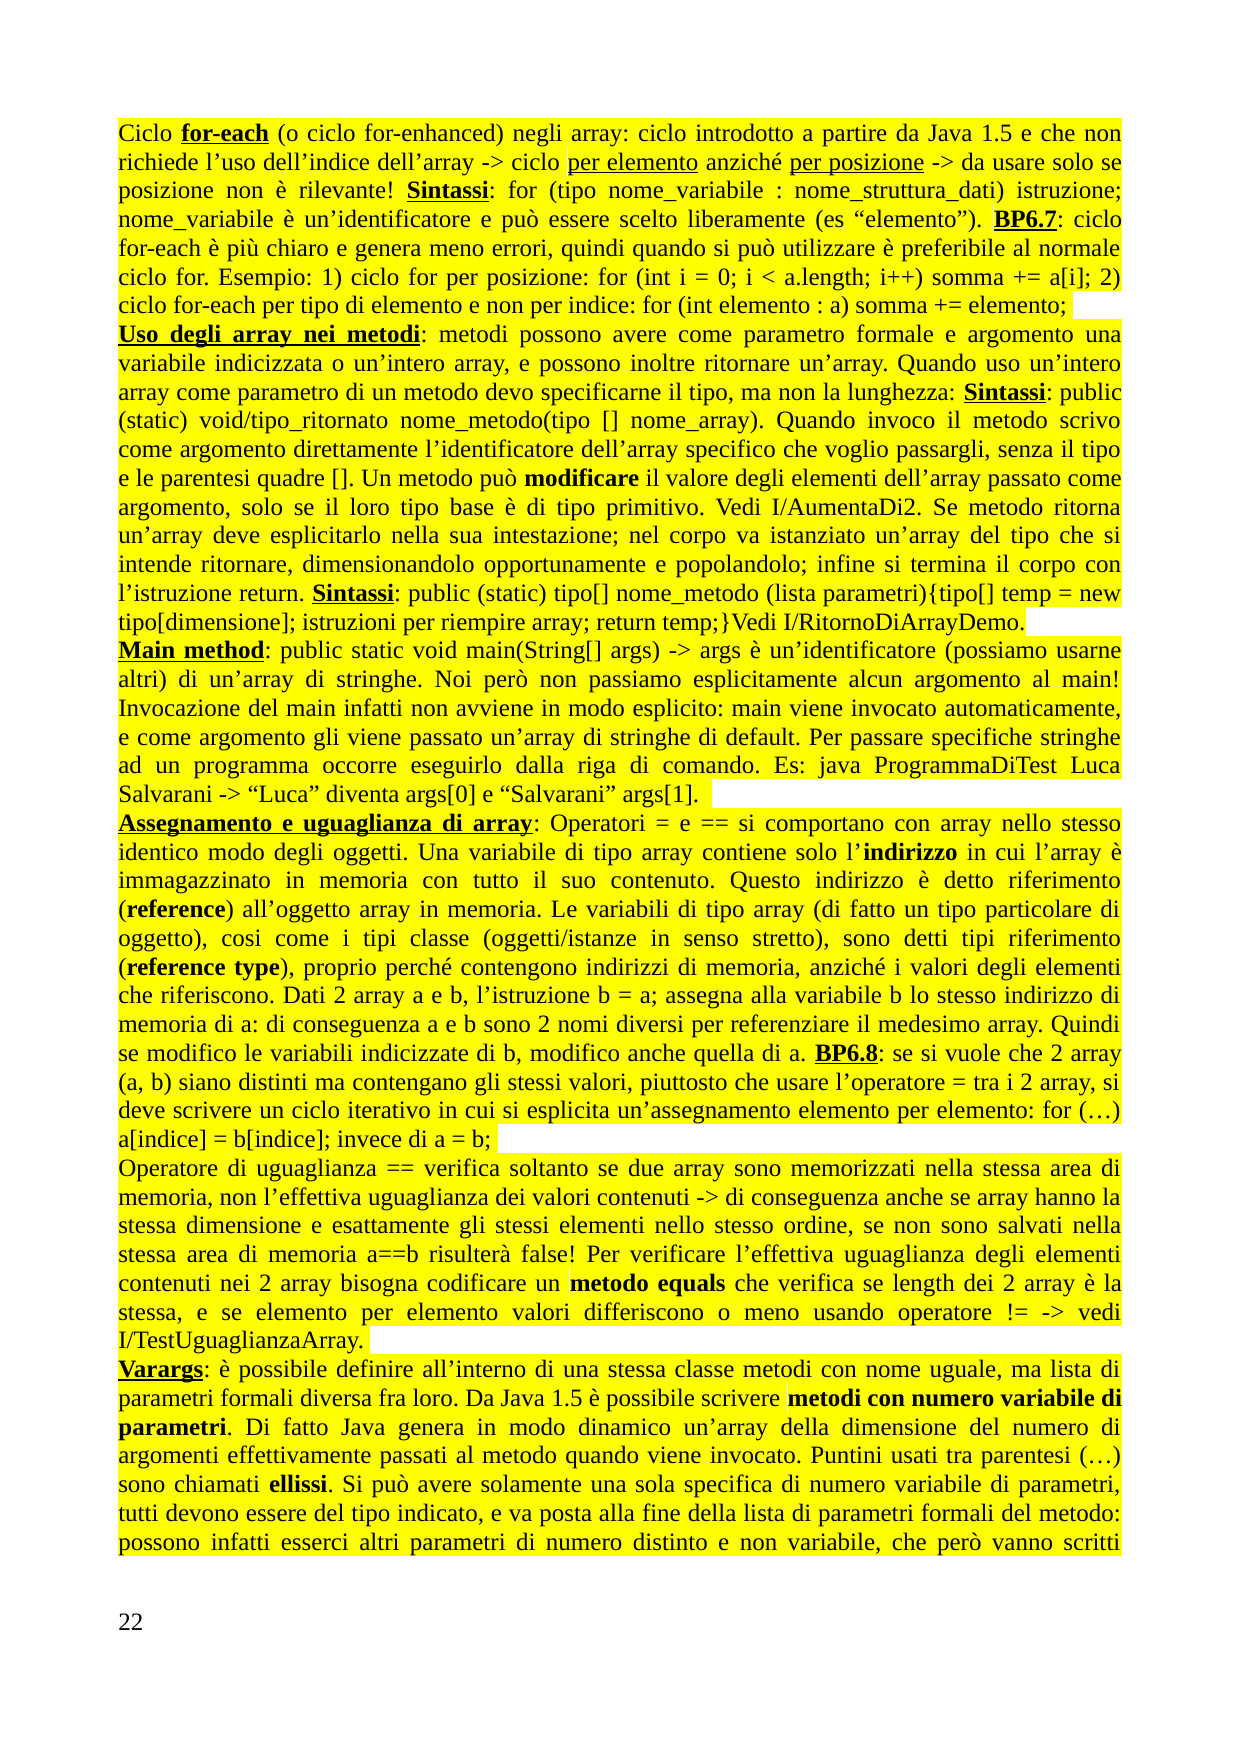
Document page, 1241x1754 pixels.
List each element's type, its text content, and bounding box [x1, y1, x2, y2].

text Operatore di uguaglianza == verifica soltanto se due array sono memorizzati nella stessa area di memoria, non l’effettiva uguaglianza dei valori contenuti -> di conseguenza anche se array hanno la stessa dimensione e esattamente gli stessi elementi nello stesso ordine, se non sono salvati nella stessa area di memoria a==b risulterà false! Per verificare l’effettiva uguaglianza degli elementi contenuti nei 2 array bisogna codificare un metodo equals che verifica se length dei 2 array è la stessa, e se elemento per elemento valori differiscono o meno usando operatore != -> vedi I/TestUguaglianzaArray. [118, 1153, 1122, 1354]
text Uso degli array nei metodi: metodi possono avere come parametro formale e argomento una variabile indicizzata o un’intero array, e possono inoltre ritornare un’array. Quando uso un’intero array come parametro di un metodo devo specificarne il tipo, ma non la lunghezza: Sintassi: public (static) void/tipo_ritornato nome_metodo(tipo [] nome_array). Quando invoco il metodo scrivo come argomento direttamente l’identificatore dell’array specifico che voglio passargli, senza il tipo e le parentesi quadre []. Un metodo può modificare il valore degli elementi dell’array passato come argomento, solo se il loro tipo base è di tipo primitivo. Vedi I/AumentaDi2. Se metodo ritorna un’array deve esplicitarlo nella sua intestazione; nel corpo va istanziato un’array del tipo che si intende ritornare, dimensionandolo opportunamente e popolandolo; infine si termina il corpo con l’istruzione return. Sintassi: public (static) tipo[] nome_metodo (lista parametri){tipo[] temp = new tipo[dimensione]; istruzioni per riempire array; return temp;}Vedi I/RitornoDiArrayDemo. [118, 319, 1122, 636]
text Ciclo for-each (o ciclo for-enhanced) negli array: ciclo introdotto a partire da Java 1.5 e che non richiede l’uso dell’indice dell’array -> ciclo per elemento anziché per posizione -> da usare solo se posizione non è rilevante! Sintassi: for (tipo nome_variabile : nome_struttura_dati) istruzione; nome_variabile è un’identificatore e può essere scelto liberamente (es “elemento”). BP6.7: ciclo for-each è più chiaro e genera meno errori, quindi quando si può utilizzare è preferibile al normale ciclo for. Esempio: 1) ciclo for per posizione: for (int i = 0; i < a.length; i++) somma += a[i]; 2) ciclo for-each per tipo di elemento e non per indice: for (int elemento : a) somma += elemento; [118, 118, 1122, 319]
text Varargs: è possibile definire all’interno di una stessa classe metodi con nome uguale, ma lista di parametri formali diversa fra loro. Da Java 1.5 è possibile scrivere metodi con numero variabile di parametri. Di fatto Java genera in modo dinamico un’array della dimensione del numero di argomenti effettivamente passati al metodo quando viene invocato. Puntini usati tra parentesi (…) sono chiamati ellissi. Si può avere solamente una sola specifica di numero variabile di parametri, tutti devono essere del tipo indicato, e va posta alla fine della lista di parametri formali del metodo: possono infatti esserci altri parametri di numero distinto e non variabile, che però vanno scritti [118, 1354, 1122, 1556]
text Main method: public static void main(String[] args) -> args è un’identificatore (possiamo usarne altri) di un’array di stringhe. Noi però non passiamo esplicitamente alcun argomento al main! Invocazione del main infatti non avviene in modo esplicito: main viene invocato automaticamente, e come argomento gli viene passato un’array di stringhe di default. Per passare specifiche stringhe ad un programma occorre eseguirlo dalla riga di comando. Es: java ProgrammaDiTest Luca Salvarani -> “Luca” diventa args[0] e “Salvarani” args[1]. [118, 636, 1122, 808]
text Assegnamento e uguaglianza di array: Operatori = e == si comportano con array nello stesso identico modo degli oggetti. Una variabile di tipo array contiene solo l’indirizzo in cui l’array è immagazzinato in memoria con tutto il suo contenuto. Questo indirizzo è detto riferimento (reference) all’oggetto array in memoria. Le variabili di tipo array (di fatto un tipo particolare di oggetto), cosi come i tipi classe (oggetti/istanze in senso stretto), sono detti tipi riferimento (reference type), proprio perché contengono indirizzi di memoria, anziché i valori degli elementi che riferiscono. Dati 2 array a e b, l’istruzione b = a; assegna alla variabile b lo stesso indirizzo di memoria di a: di conseguenza a e b sono 2 nomi diversi per referenziare il medesimo array. Quindi se modifico le variabili indicizzate di b, modifico anche quella di a. BP6.8: se si vuole che 2 array (a, b) siano distinti ma contengano gli stessi valori, piuttosto che usare l’operatore = tra i 2 array, si deve scrivere un ciclo iterativo in cui si esplicita un’assegnamento elemento per elemento: for (…) a[indice] = b[indice]; invece di a = b; [118, 808, 1122, 1153]
